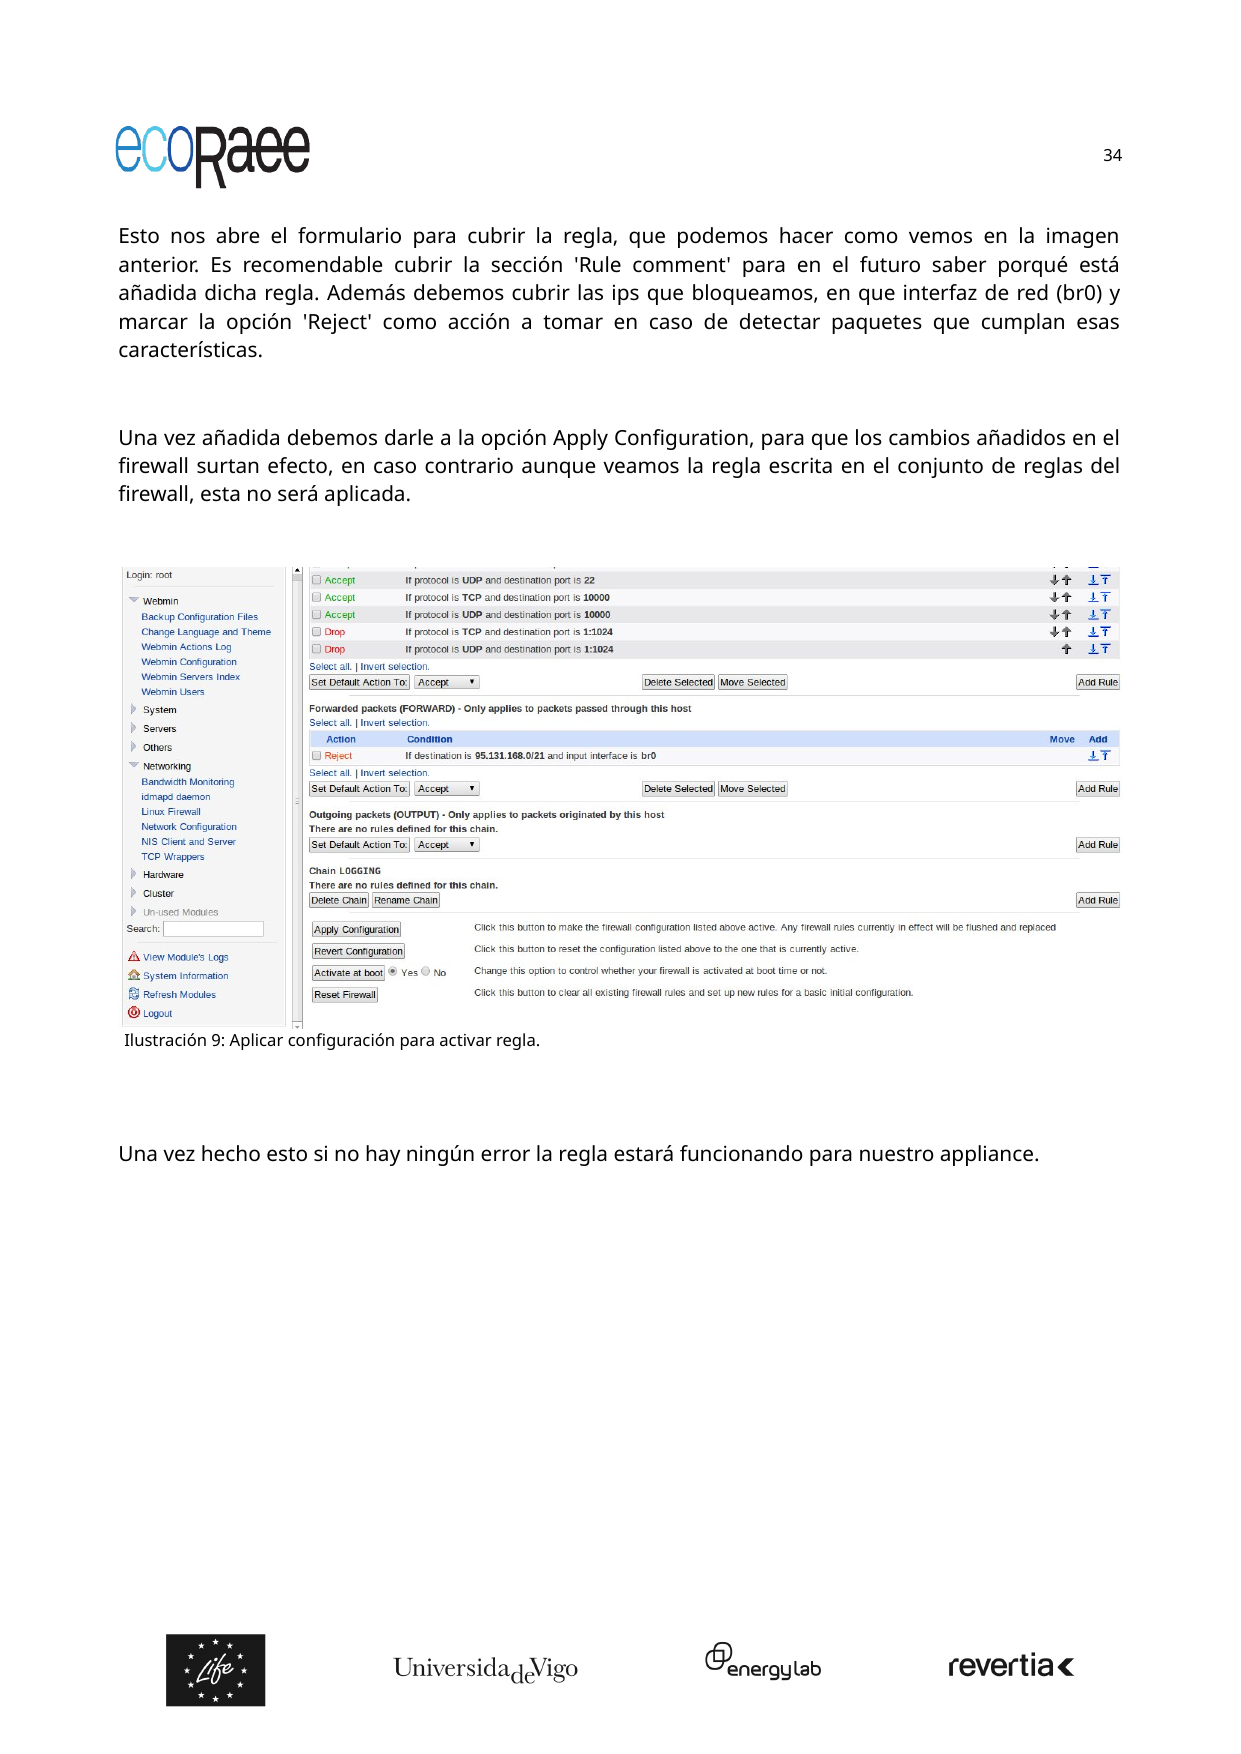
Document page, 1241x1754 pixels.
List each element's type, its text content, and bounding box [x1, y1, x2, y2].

text Esto nos abre el formulario para cubrir la regla, que podemos hacer como vemos en la imagen anterior. Es recomendable cubrir la sección 'Rule comment' para en el futuro saber porqué está añadida dicha regla. Además debemos cubrir las ips que bloqueamos, en que interfaz de red (br0) y marcar la opción 'Reject' como acción a tomar en caso de detectar paquetes que cumplan esas características. [118, 221, 1122, 364]
picture [118, 1514, 1123, 1754]
text Una vez hecho esto si no hay ningún error la regla estará funcionando para nuestro appliance. [118, 1139, 1122, 1167]
picture [118, 567, 1122, 1029]
text Ilustración 9: Aplicar configuración para activar regla. [124, 1029, 1122, 1052]
text Una vez añadida debemos darle a la opción Apply Configuration, para que los cambios añadidos en el firewall surtan efecto, en caso contrario aunque veamos la regla escrita en el conjunto de reglas del firewall, esta no será aplicada. [118, 423, 1122, 508]
picture [114, 124, 311, 190]
